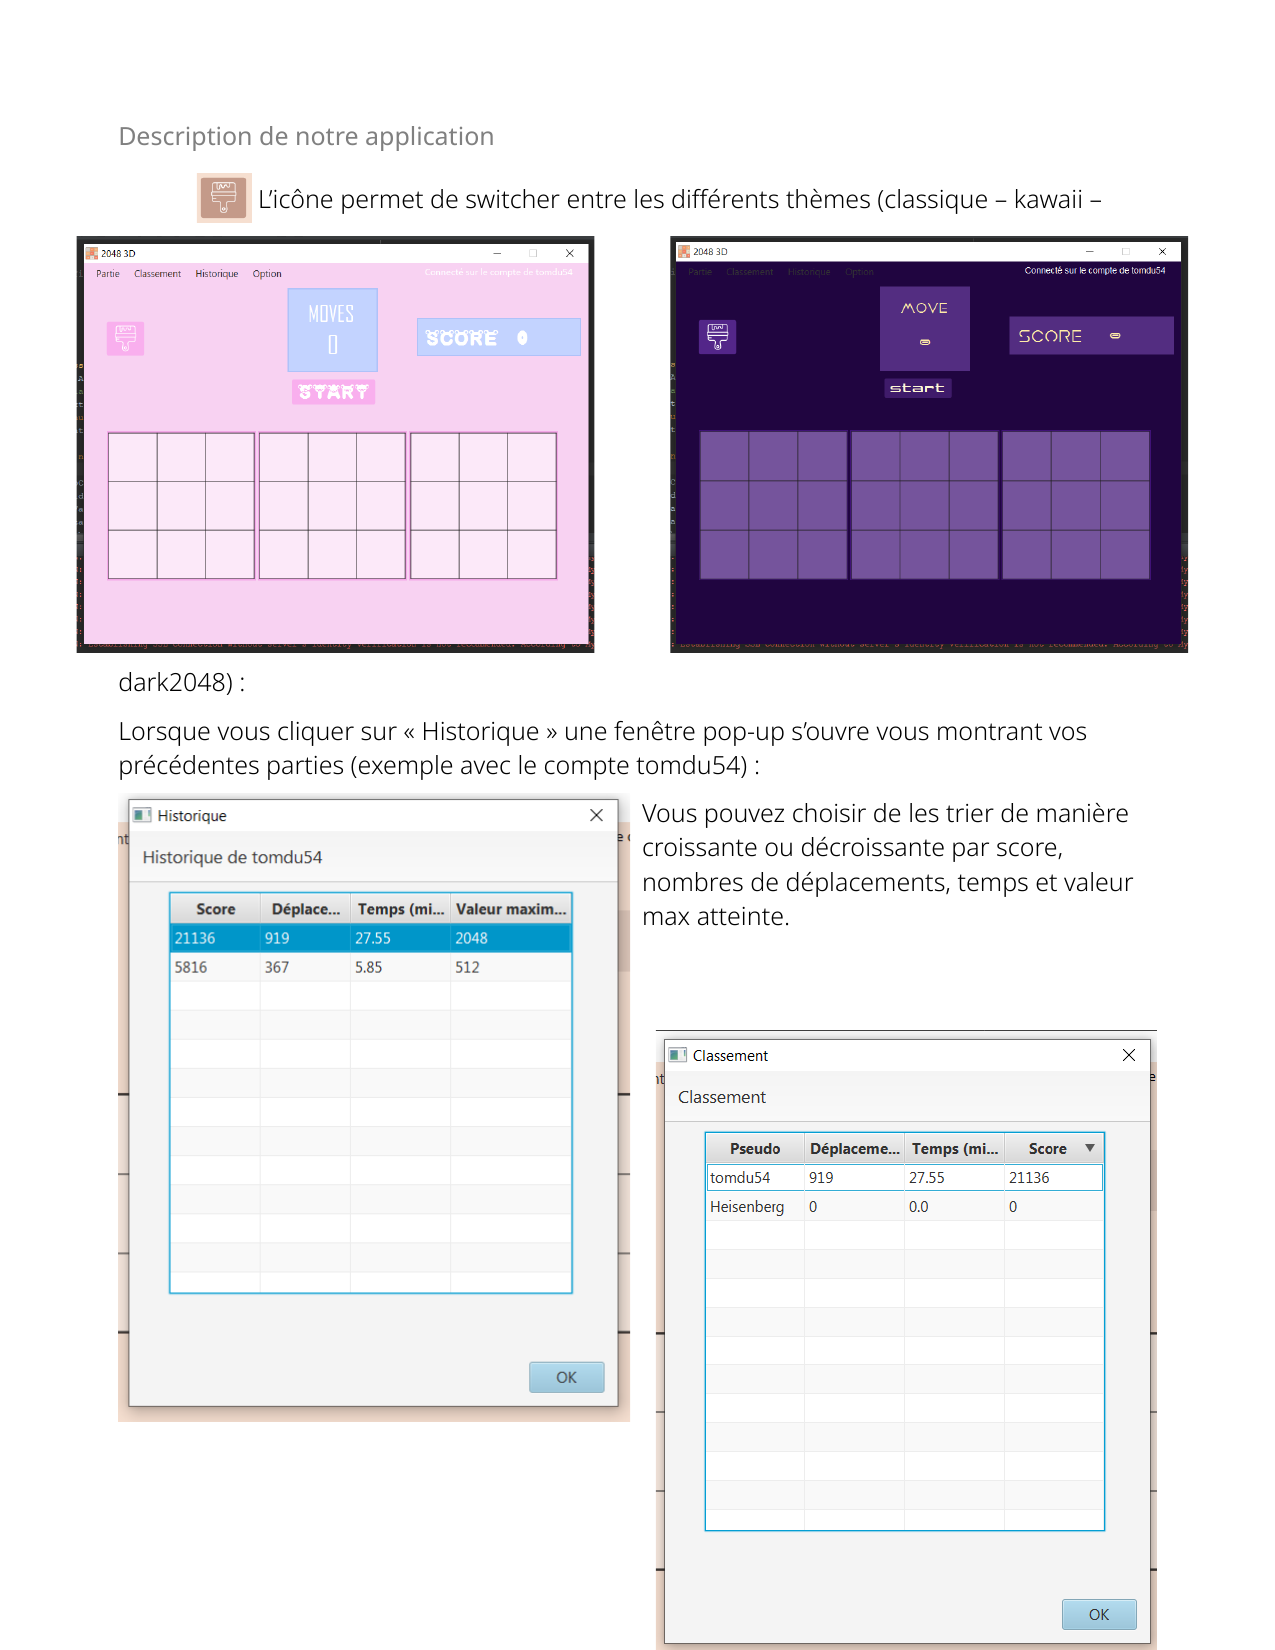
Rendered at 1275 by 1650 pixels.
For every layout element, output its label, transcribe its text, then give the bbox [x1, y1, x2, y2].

text L’icône permet de switcher entre les différents thèmes (classique – kawaii – dark2048) : [118, 182, 1157, 699]
picture [670, 236, 1189, 653]
text Lorsque vous cliquer sur « Historique » une fenêtre pop-up s’ouvre vous montrant vos précédentes parties (exemple avec le compte tomdu54) : [118, 713, 1157, 781]
text Vous pouvez choisir de les trier de manière croissante ou décroissante par score, nombres de déplacements, temps et valeur max atteinte. [630, 796, 1157, 932]
picture [196, 173, 216, 223]
picture [118, 793, 630, 1422]
picture [76, 236, 595, 653]
picture [655, 1030, 1157, 1650]
